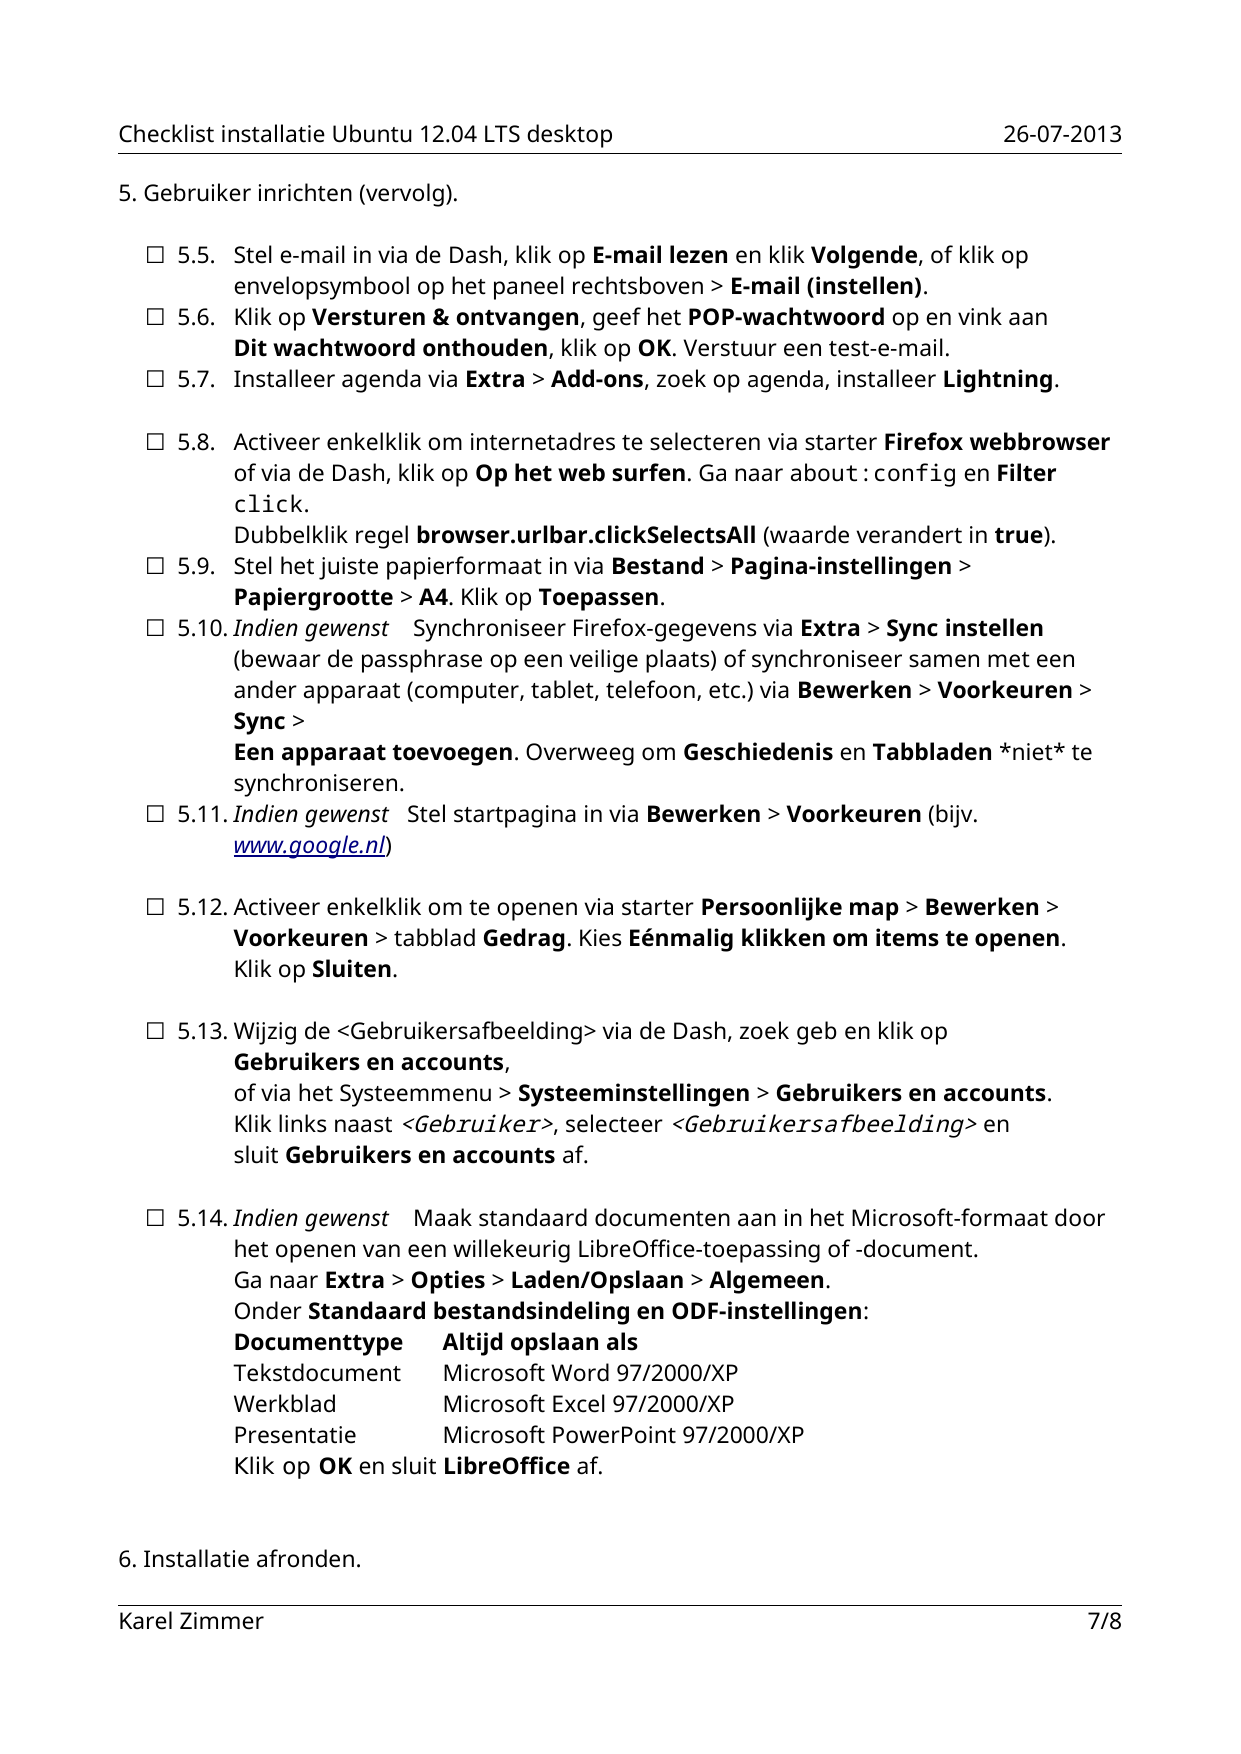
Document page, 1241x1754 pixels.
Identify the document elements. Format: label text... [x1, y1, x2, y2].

list Klik op Versturen & ontvangen, geef het POP-wachtwoord op en vink aan Dit wachtwoord onthouden, klik op OK. Verstuur een test-e-mail. [133, 301, 1122, 363]
list Wijzig de <Gebruikersafbeelding> via de Dash, zoek geb en klik op Gebruikers en accounts, of via het Systeemmenu > Systeeminstellingen > Gebruikers en accounts. Klik links naast <Gebruiker>, selecteer <Gebruikersafbeelding> en sluit Gebruikers en accounts af. [133, 1015, 1122, 1170]
text 5. Gebruiker inrichten (vervolg). [118, 177, 1122, 208]
list Activeer enkelklik om internetadres te selecteren via starter Firefox webbrowser of via de Dash, klik op Op het web surfen. Ga naar about:config en Filter click. Dubbelklik regel browser.urlbar.clickSelectsAll (waarde verandert in true). [133, 425, 1122, 549]
list Stel het juiste papierformaat in via Bestand > Pagina-instellingen > Papiergrootte > A4. Klik op Toepassen. [133, 549, 1122, 612]
list Installatie afronden. [118, 1543, 1122, 1574]
list Installeer agenda via Extra > Add-ons, zoek op agenda, installeer Lightning. [133, 363, 1122, 394]
list Indien gewenst Maak standaard documenten aan in het Microsoft-formaat door het openen van een willekeurig LibreOffice-toepassing of -document. Ga naar Extra > Opties > Laden/Opslaan > Algemeen. Onder Standaard bestandsindeling en ODF-instellingen: Documenttype Altijd opslaan als Tekstdocument Microsoft Word 97/2000/XP Werkblad Microsoft Excel 97/2000/XP Presentatie Microsoft PowerPoint 97/2000/XP Klik op OK en sluit LibreOffice af. [133, 1201, 1122, 1481]
list Indien gewenst Synchroniseer Firefox-gegevens via Extra > Sync instellen (bewaar de passphrase op een veilige plaats) of synchroniseer samen met een ander apparaat (computer, tablet, telefoon, etc.) via Bewerken > Voorkeuren > Sync > Een apparaat toevoegen. Overweeg om Geschiedenis en Tabbladen *niet* te synchroniseren. [133, 612, 1122, 798]
list Stel e-mail in via de Dash, klik op E-mail lezen en klik Volgende, of klik op envelopsymbool op het paneel rechtsboven > E-mail (instellen). [133, 239, 1122, 301]
list Activeer enkelklik om te openen via starter Persoonlijke map > Bewerken > Voorkeuren > tabblad Gedrag. Kies Eénmalig klikken om items te openen. Klik op Sluiten. [133, 891, 1122, 984]
list Indien gewenst Stel startpagina in via Bewerken > Voorkeuren (bijv. www.google.nl) [133, 798, 1122, 860]
